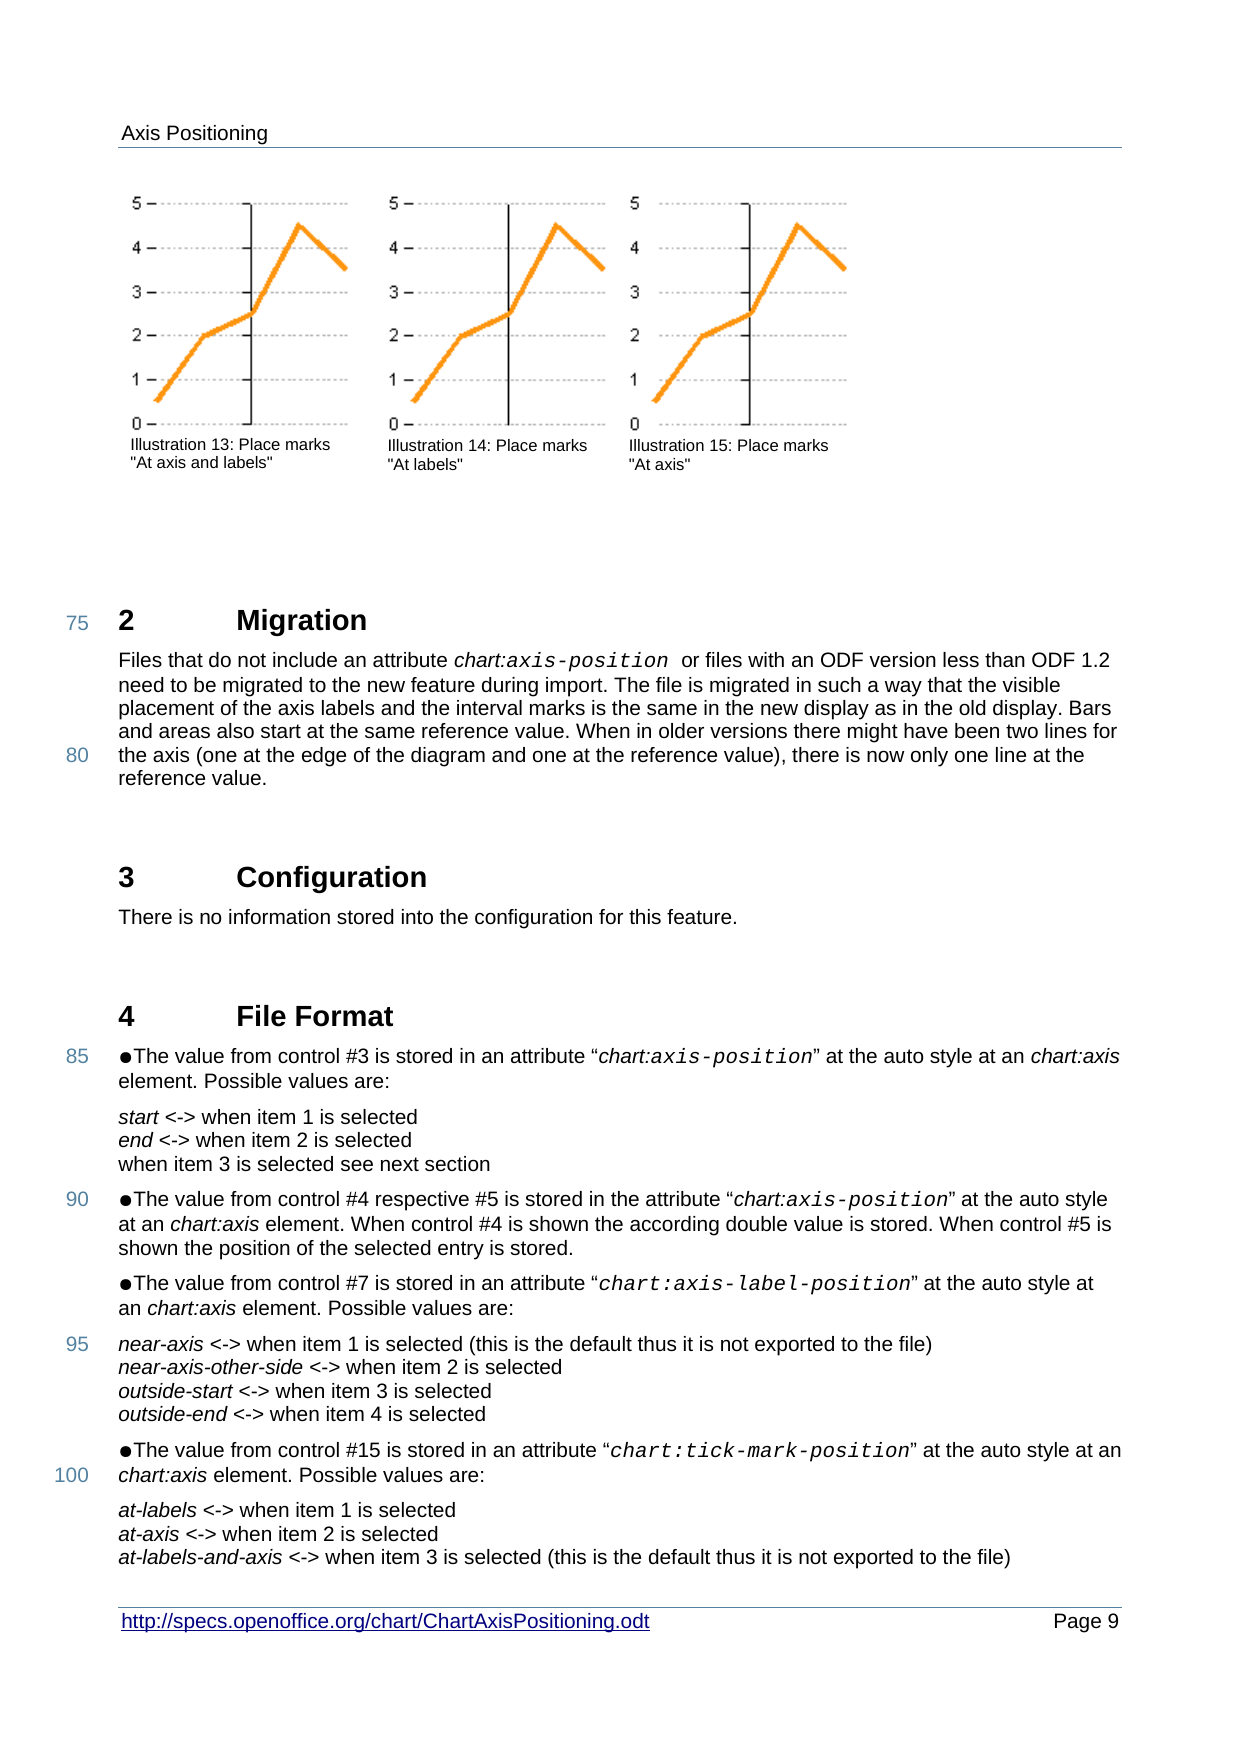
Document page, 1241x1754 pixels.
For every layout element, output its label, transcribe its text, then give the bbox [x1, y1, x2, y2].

list The value from control #7 is stored in an attribute “chart:axis-label-position” at the auto style at an chart:axis element. Possible values are: [118, 1272, 1122, 1320]
subtitle Configuration [118, 861, 1122, 894]
list The value from control #15 is stored in an attribute “chart:tick-mark-position” at the auto style at an chart:axis element. Possible values are: [118, 1438, 1122, 1486]
subtitle Migration [118, 604, 1122, 637]
text Illustration 14: Place marks "At labels" [387, 437, 606, 473]
list start <-> when item 1 is selected end <-> when item 2 is selected when item 3 is selected see next section [118, 1106, 1122, 1175]
text There is no information stored into the configuration for this feature. [118, 906, 1122, 929]
list The value from control #4 respective #5 is stored in the attribute “chart:axis-position” at the auto style at an chart:axis element. When control #4 is shown the according double value is stored. When control #5 is shown the position of the selected entry is stored. [118, 1188, 1122, 1259]
list near-axis <-> when item 1 is selected (this is the default thus it is not exported to the file) near-axis-other-side <-> when item 2 is selected outside-start <-> when item 3 is selected outside-end <-> when item 4 is selected [118, 1333, 1122, 1426]
text Files that do not include an attribute chart:axis-position or files with an ODF version less than ODF 1.2 need to be migrated to the new feature during import. The file is migrated in such a way that the visible placement of the axis labels and the interval marks is the same in the new display as in the old display. Bars and areas also start at the same reference value. When in older versions there might have been two lines for the axis (one at the edge of the diagram and one at the reference value), there is now only one line at the reference value. [118, 648, 1122, 790]
subtitle File Format [118, 1000, 1122, 1033]
text Illustration 13: Place marks "At axis and labels" [130, 435, 351, 472]
list at-labels <-> when item 1 is selected at-axis <-> when item 2 is selected at-labels-and-axis <-> when item 3 is selected (this is the default thus it is not exported to the file) [118, 1499, 1122, 1569]
list The value from control #3 is stored in an attribute “chart:axis-position” at the auto style at an chart:axis element. Possible values are: [118, 1045, 1122, 1093]
text Illustration 15: Place marks "At axis" [628, 437, 849, 473]
